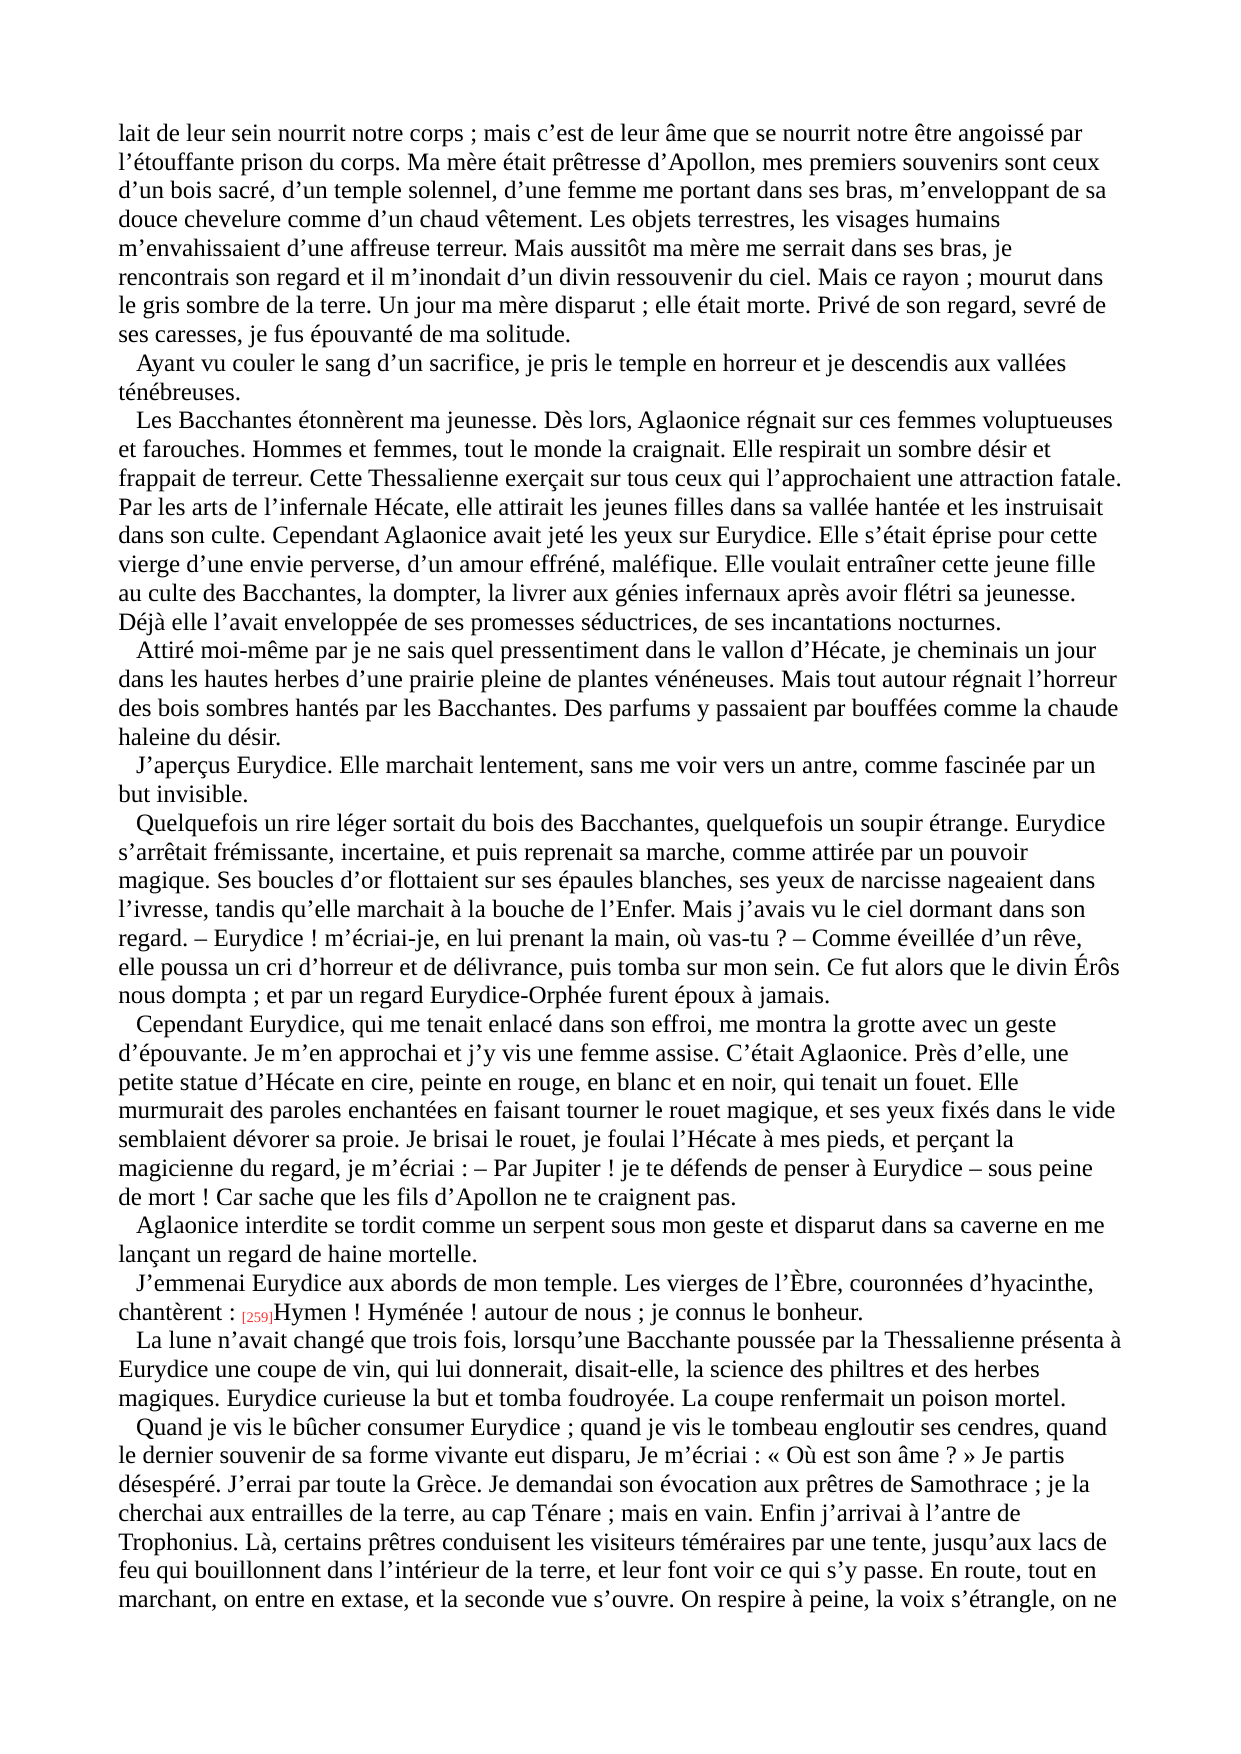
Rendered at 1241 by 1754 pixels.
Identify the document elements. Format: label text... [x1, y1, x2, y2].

text J’emmenai Eurydice aux abords de mon temple. Les vierges de l’Èbre, couronnées d’hyacinthe, chantèrent : [259]Hymen ! Hyménée ! autour de nous ; je connus le bonheur. [118, 1268, 1122, 1326]
text Ayant vu couler le sang d’un sacrifice, je pris le temple en horreur et je descendis aux vallées ténébreuses. [118, 348, 1122, 406]
text Cependant Eurydice, qui me tenait enlacé dans son effroi, me montra la grotte avec un geste d’épouvante. Je m’en approchai et j’y vis une femme assise. C’était Aglaonice. Près d’elle, une petite statue d’Hécate en cire, peinte en rouge, en blanc et en noir, qui tenait un fouet. Elle murmurait des paroles enchantées en faisant tourner le rouet magique, et ses yeux fixés dans le vide semblaient dévorer sa proie. Je brisai le rouet, je foulai l’Hécate à mes pieds, et perçant la magicienne du regard, je m’écriai : – Par Jupiter ! je te défends de penser à Eurydice – sous peine de mort ! Car sache que les fils d’Apollon ne te craignent pas. [118, 1009, 1122, 1211]
text Les Bacchantes étonnèrent ma jeunesse. Dès lors, Aglaonice régnait sur ces femmes voluptueuses et farouches. Hommes et femmes, tout le monde la craignait. Elle respirait un sombre désir et frappait de terreur. Cette Thessalienne exerçait sur tous ceux qui l’approchaient une attraction fatale. Par les arts de l’infernale Hécate, elle attirait les jeunes filles dans sa vallée hantée et les instruisait dans son culte. Cependant Aglaonice avait jeté les yeux sur Eurydice. Elle s’était éprise pour cette vierge d’une envie perverse, d’un amour effréné, maléfique. Elle voulait entraîner cette jeune fille au culte des Bacchantes, la dompter, la livrer aux génies infernaux après avoir flétri sa jeunesse. Déjà elle l’avait enveloppée de ses promesses séductrices, de ses incantations nocturnes. [118, 406, 1122, 636]
text J’aperçus Eurydice. Elle marchait lentement, sans me voir vers un antre, comme fascinée par un but invisible. [118, 751, 1122, 808]
text lait de leur sein nourrit notre corps ; mais c’est de leur âme que se nourrit notre être angoissé par l’étouffante prison du corps. Ma mère était prêtresse d’Apollon, mes premiers souvenirs sont ceux d’un bois sacré, d’un temple solennel, d’une femme me portant dans ses bras, m’enveloppant de sa douce chevelure comme d’un chaud vêtement. Les objets terrestres, les visages humains m’envahissaient d’une affreuse terreur. Mais aussitôt ma mère me serrait dans ses bras, je rencontrais son regard et il m’inondait d’un divin ressouvenir du ciel. Mais ce rayon ; mourut dans le gris sombre de la terre. Un jour ma mère disparut ; elle était morte. Privé de son regard, sevré de ses caresses, je fus épouvanté de ma solitude. [118, 118, 1122, 348]
text La lune n’avait changé que trois fois, lorsqu’une Bacchante poussée par la Thessalienne présenta à Eurydice une coupe de vin, qui lui donnerait, disait-elle, la science des philtres et des herbes magiques. Eurydice curieuse la but et tomba foudroyée. La coupe renfermait un poison mortel. [118, 1326, 1122, 1412]
text Quelquefois un rire léger sortait du bois des Bacchantes, quelquefois un soupir étrange. Eurydice s’arrêtait frémissante, incertaine, et puis reprenait sa marche, comme attirée par un pouvoir magique. Ses boucles d’or flottaient sur ses épaules blanches, ses yeux de narcisse nageaient dans l’ivresse, tandis qu’elle marchait à la bouche de l’Enfer. Mais j’avais vu le ciel dormant dans son regard. – Eurydice ! m’écriai-je, en lui prenant la main, où vas-tu ? – Comme éveillée d’un rêve, elle poussa un cri d’horreur et de délivrance, puis tomba sur mon sein. Ce fut alors que le divin Érôs nous dompta ; et par un regard Eurydice-Orphée furent époux à jamais. [118, 808, 1122, 1009]
text Aglaonice interdite se tordit comme un serpent sous mon geste et disparut dans sa caverne en me lançant un regard de haine mortelle. [118, 1211, 1122, 1268]
text Attiré moi-même par je ne sais quel pressentiment dans le vallon d’Hécate, je cheminais un jour dans les hautes herbes d’une prairie pleine de plantes vénéneuses. Mais tout autour régnait l’horreur des bois sombres hantés par les Bacchantes. Des parfums y passaient par bouffées comme la chaude haleine du désir. [118, 636, 1122, 751]
text Quand je vis le bûcher consumer Eurydice ; quand je vis le tombeau engloutir ses cendres, quand le dernier souvenir de sa forme vivante eut disparu, Je m’écriai : « Où est son âme ? » Je partis désespéré. J’errai par toute la Grèce. Je demandai son évocation aux prêtres de Samothrace ; je la cherchai aux entrailles de la terre, au cap Ténare ; mais en vain. Enfin j’arrivai à l’antre de Trophonius. Là, certains prêtres conduisent les visiteurs téméraires par une tente, jusqu’aux lacs de feu qui bouillonnent dans l’intérieur de la terre, et leur font voir ce qui s’y passe. En route, tout en marchant, on entre en extase, et la seconde vue s’ouvre. On respire à peine, la voix s’étrangle, on ne [118, 1412, 1122, 1613]
